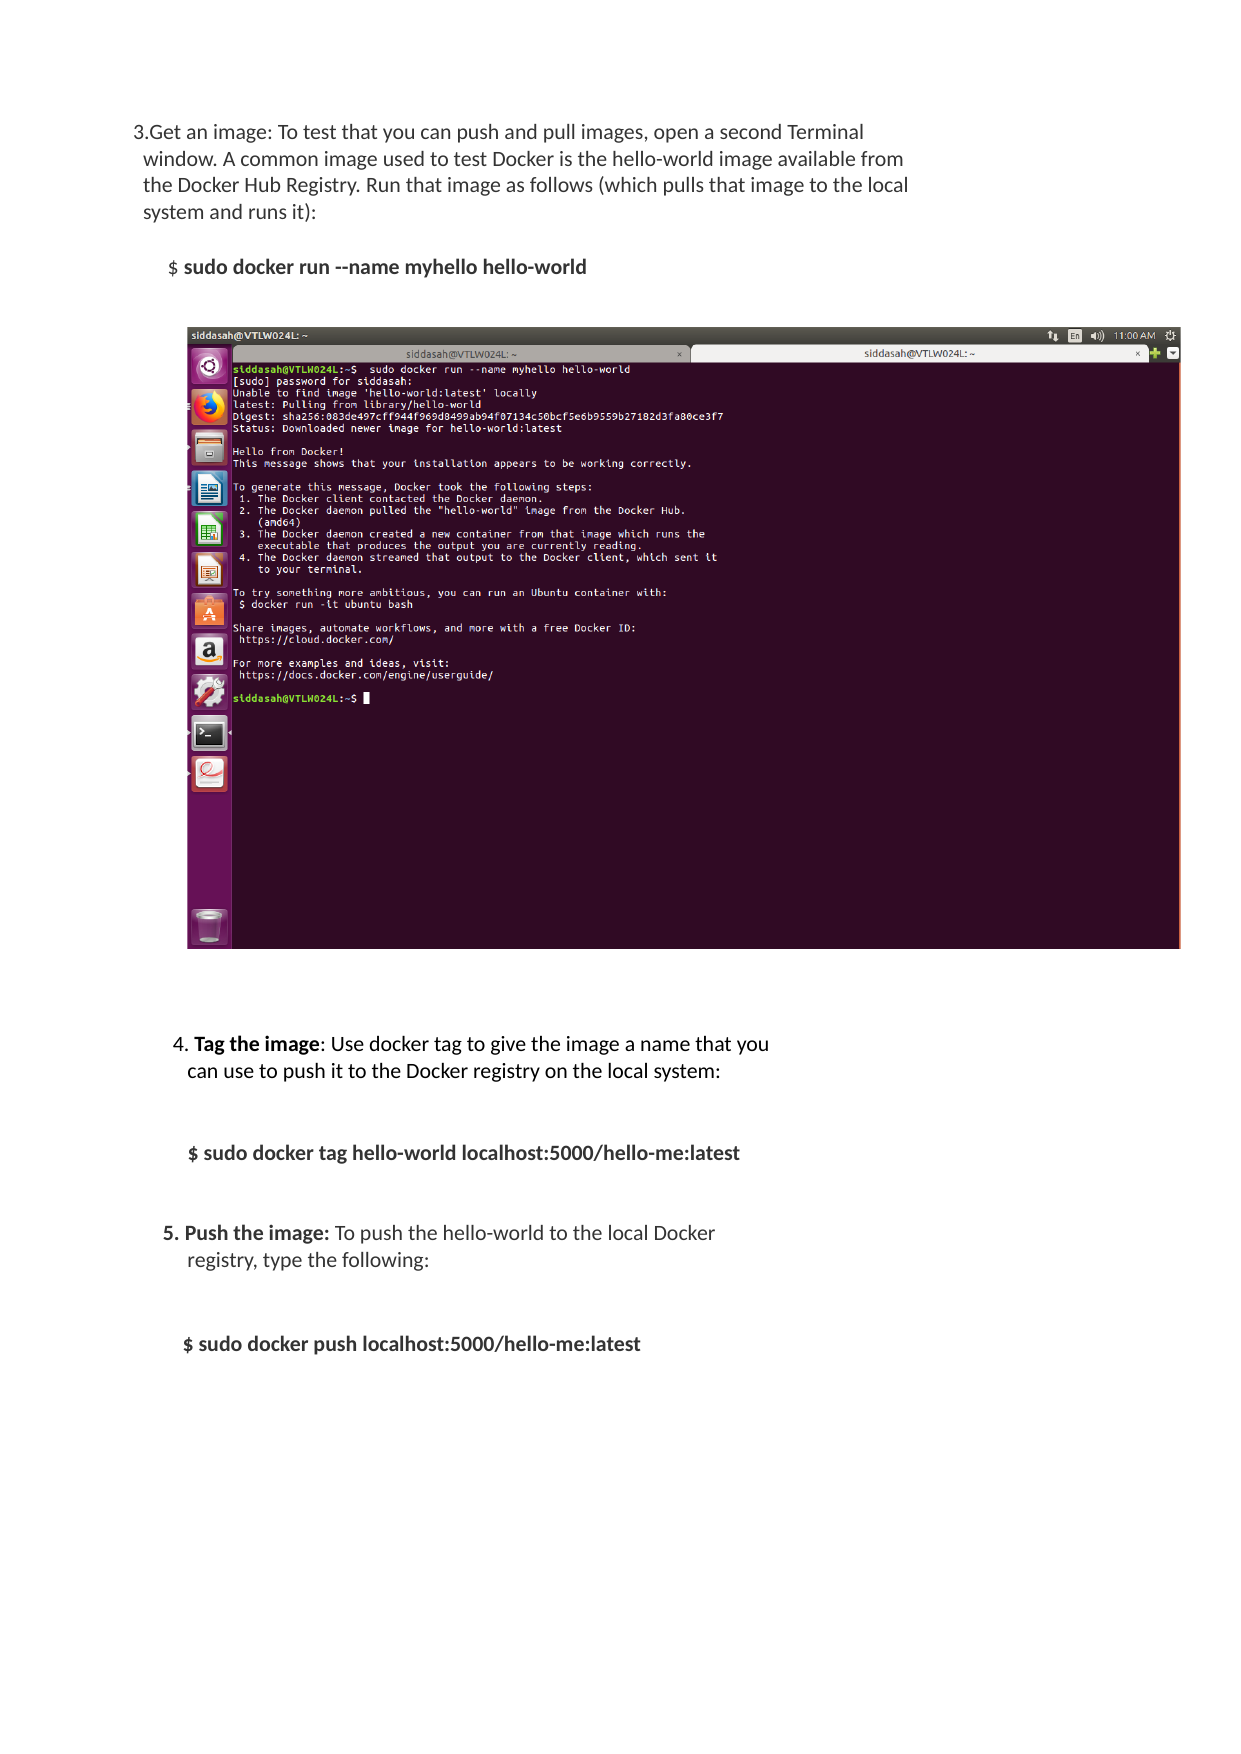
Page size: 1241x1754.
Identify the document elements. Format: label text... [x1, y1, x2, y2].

text the Docker Hub Registry. Run that image as follows (which pulls that image to the local [118, 171, 1122, 198]
text registry, type the following: [118, 1246, 1122, 1273]
text can use to push it to the Docker registry on the local system: [118, 1057, 1122, 1084]
text 5. Push the image: To push the hello-world to the local Docker [118, 1219, 1122, 1246]
text window. A common image used to test Docker is the hello-world image available from [118, 145, 1122, 171]
text $ sudo docker run --name myhello hello-world [118, 253, 1122, 280]
text $ sudo docker push localhost:5000/hello-me:latest [118, 1330, 1122, 1357]
text $ sudo docker tag hello-world localhost:5000/hello-me:latest [118, 1139, 1122, 1166]
text 4. Tag the image: Use docker tag to give the image a name that you [118, 1031, 1122, 1057]
text system and runs it): [118, 198, 1122, 225]
picture [187, 327, 1181, 949]
text 3.Get an image: To test that you can push and pull images, open a second Terminal [118, 118, 1122, 145]
